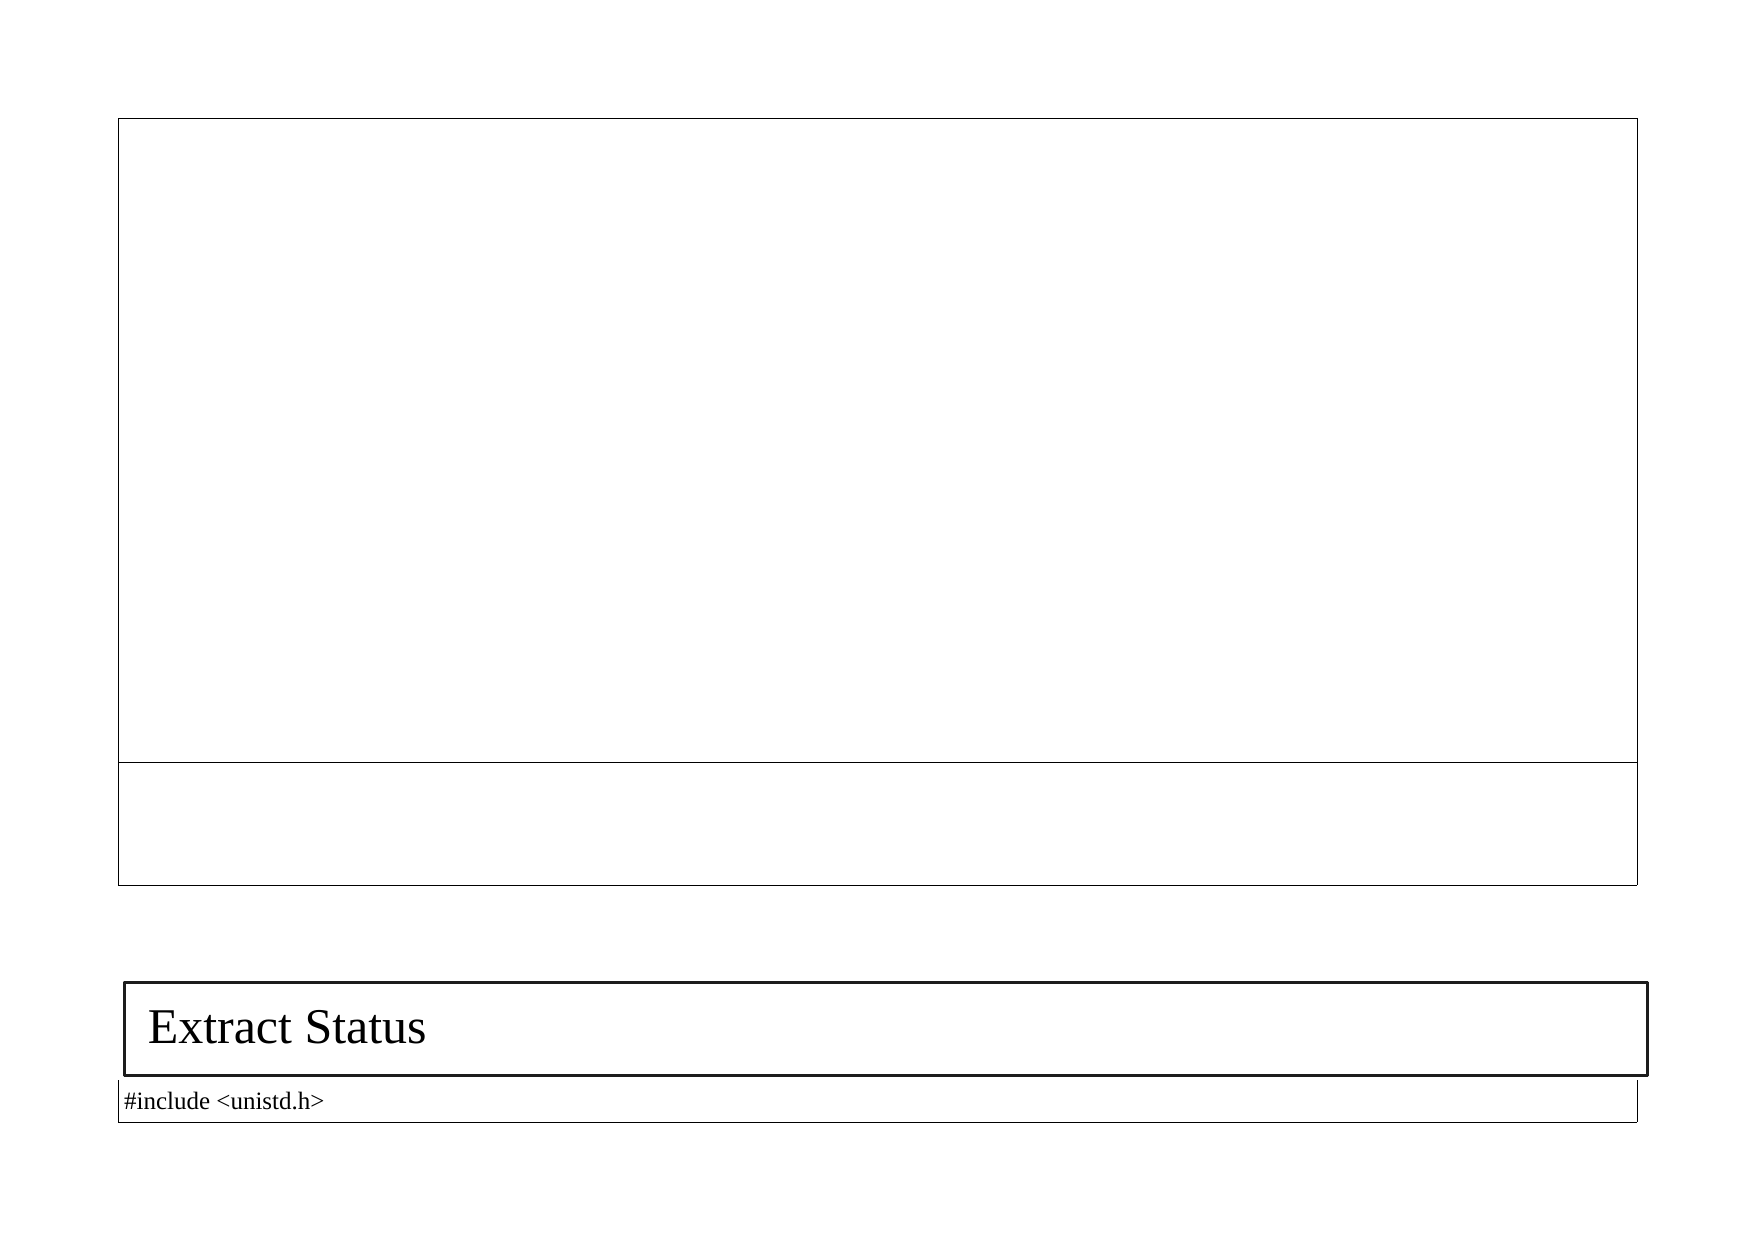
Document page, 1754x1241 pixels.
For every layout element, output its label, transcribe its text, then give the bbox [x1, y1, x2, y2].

table_header #include <unistd.h> [119, 1080, 1637, 1122]
text Extract Status [148, 997, 1636, 1054]
table_header [119, 119, 1637, 762]
table_cell [119, 763, 1637, 885]
